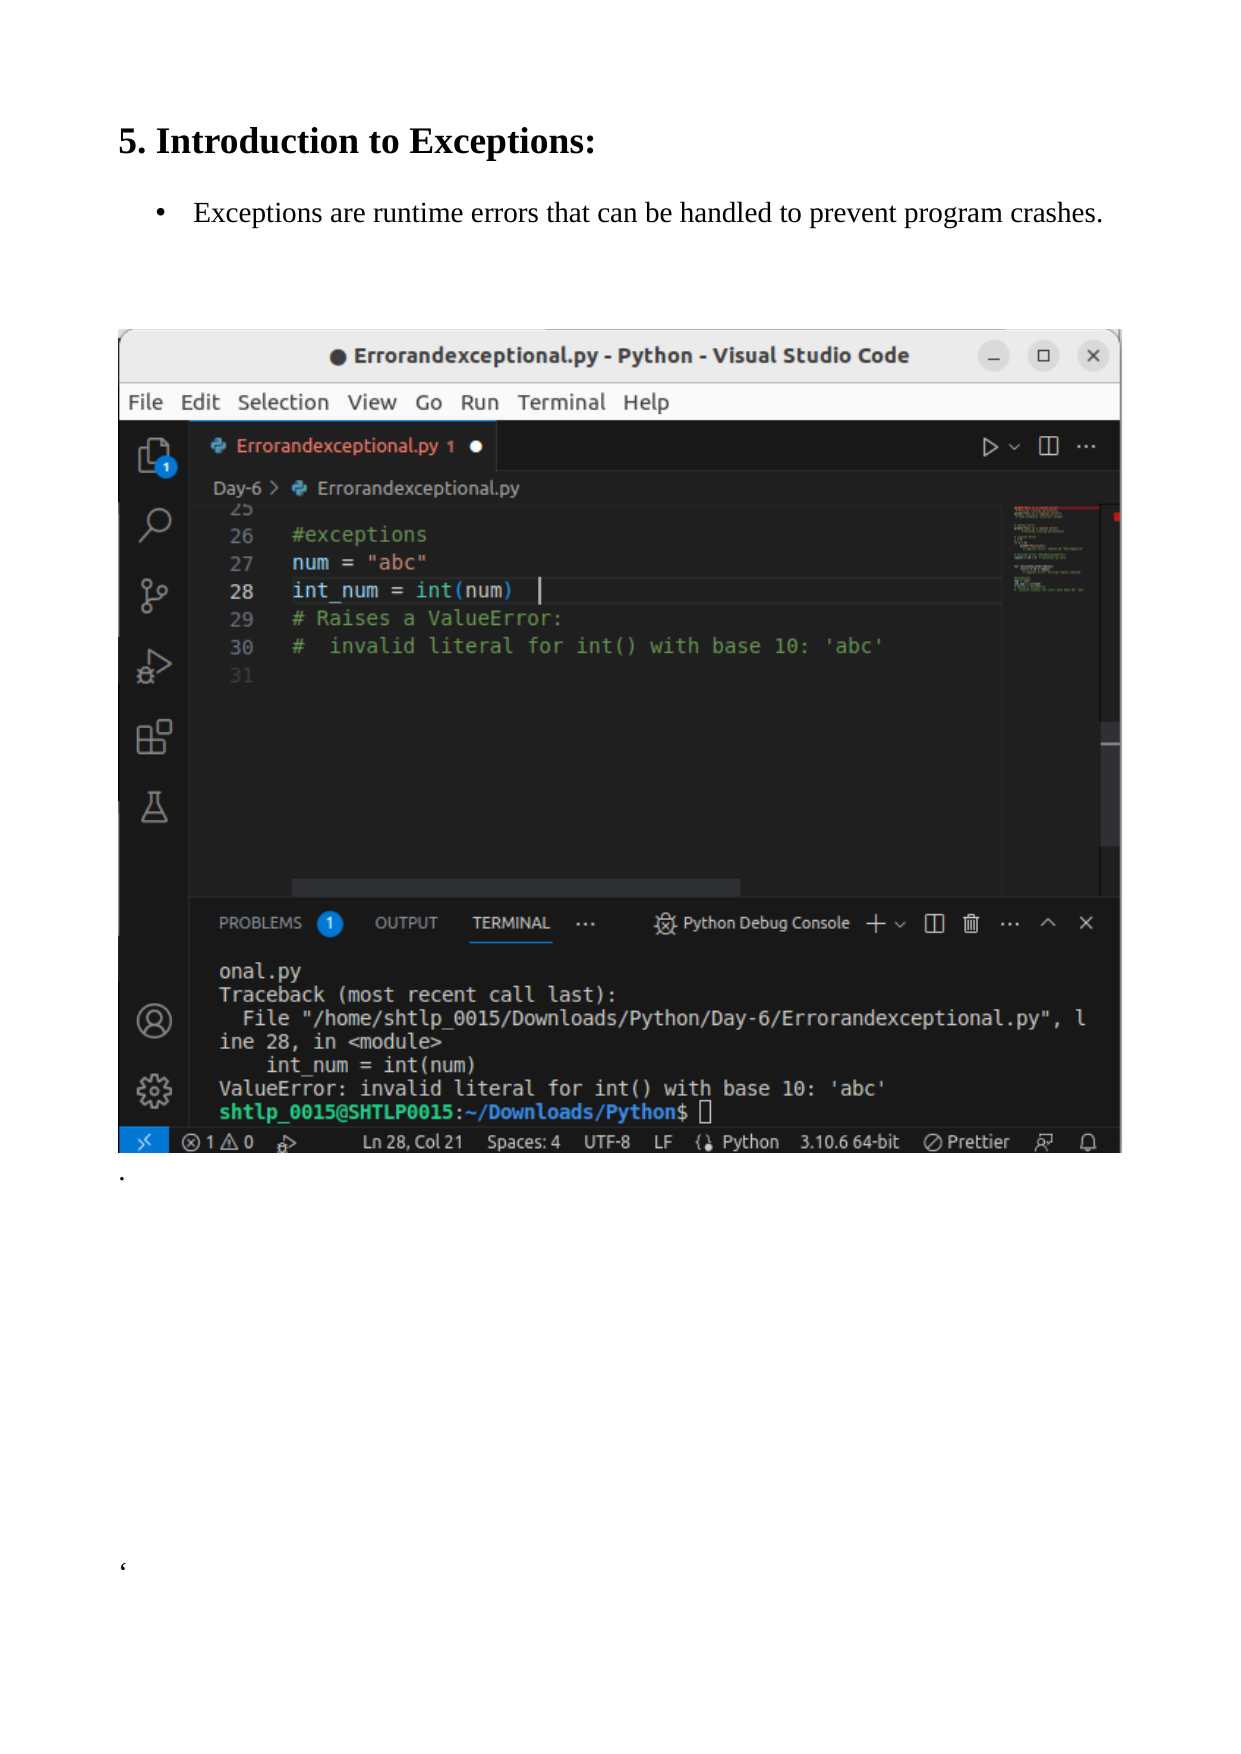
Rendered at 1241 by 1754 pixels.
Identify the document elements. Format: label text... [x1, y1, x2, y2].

text 5. Introduction to Exceptions: [118, 118, 1122, 161]
text ‘ [118, 1555, 1122, 1589]
text . [118, 1153, 1122, 1186]
picture [118, 329, 1123, 1153]
list Exceptions are runtime errors that can be handled to prevent program crashes. [156, 195, 1122, 228]
